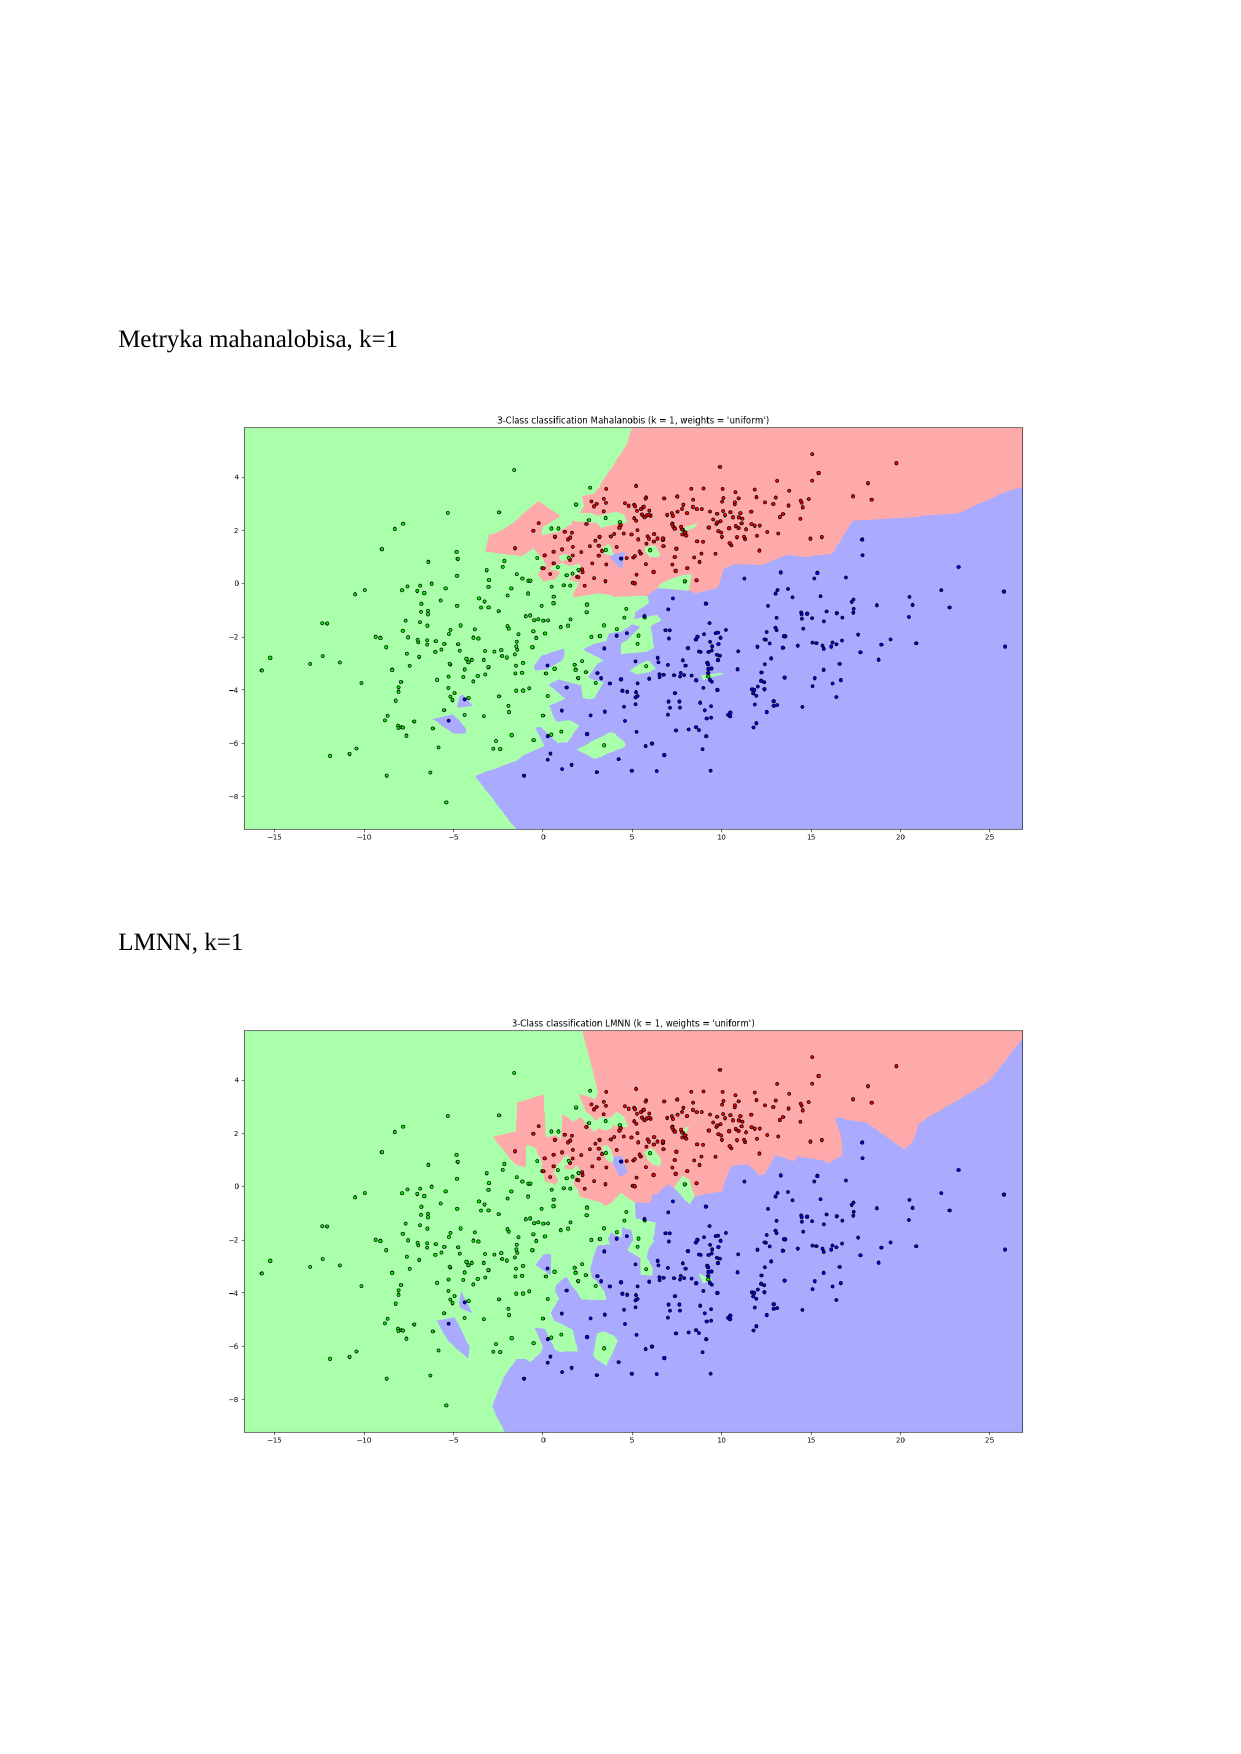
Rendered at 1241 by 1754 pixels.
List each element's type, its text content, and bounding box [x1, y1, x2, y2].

picture [118, 968, 1123, 1489]
picture [118, 365, 1123, 886]
text LMNN, k=1 [118, 927, 1122, 956]
text Metryka mahanalobisa, k=1 [118, 324, 1122, 353]
